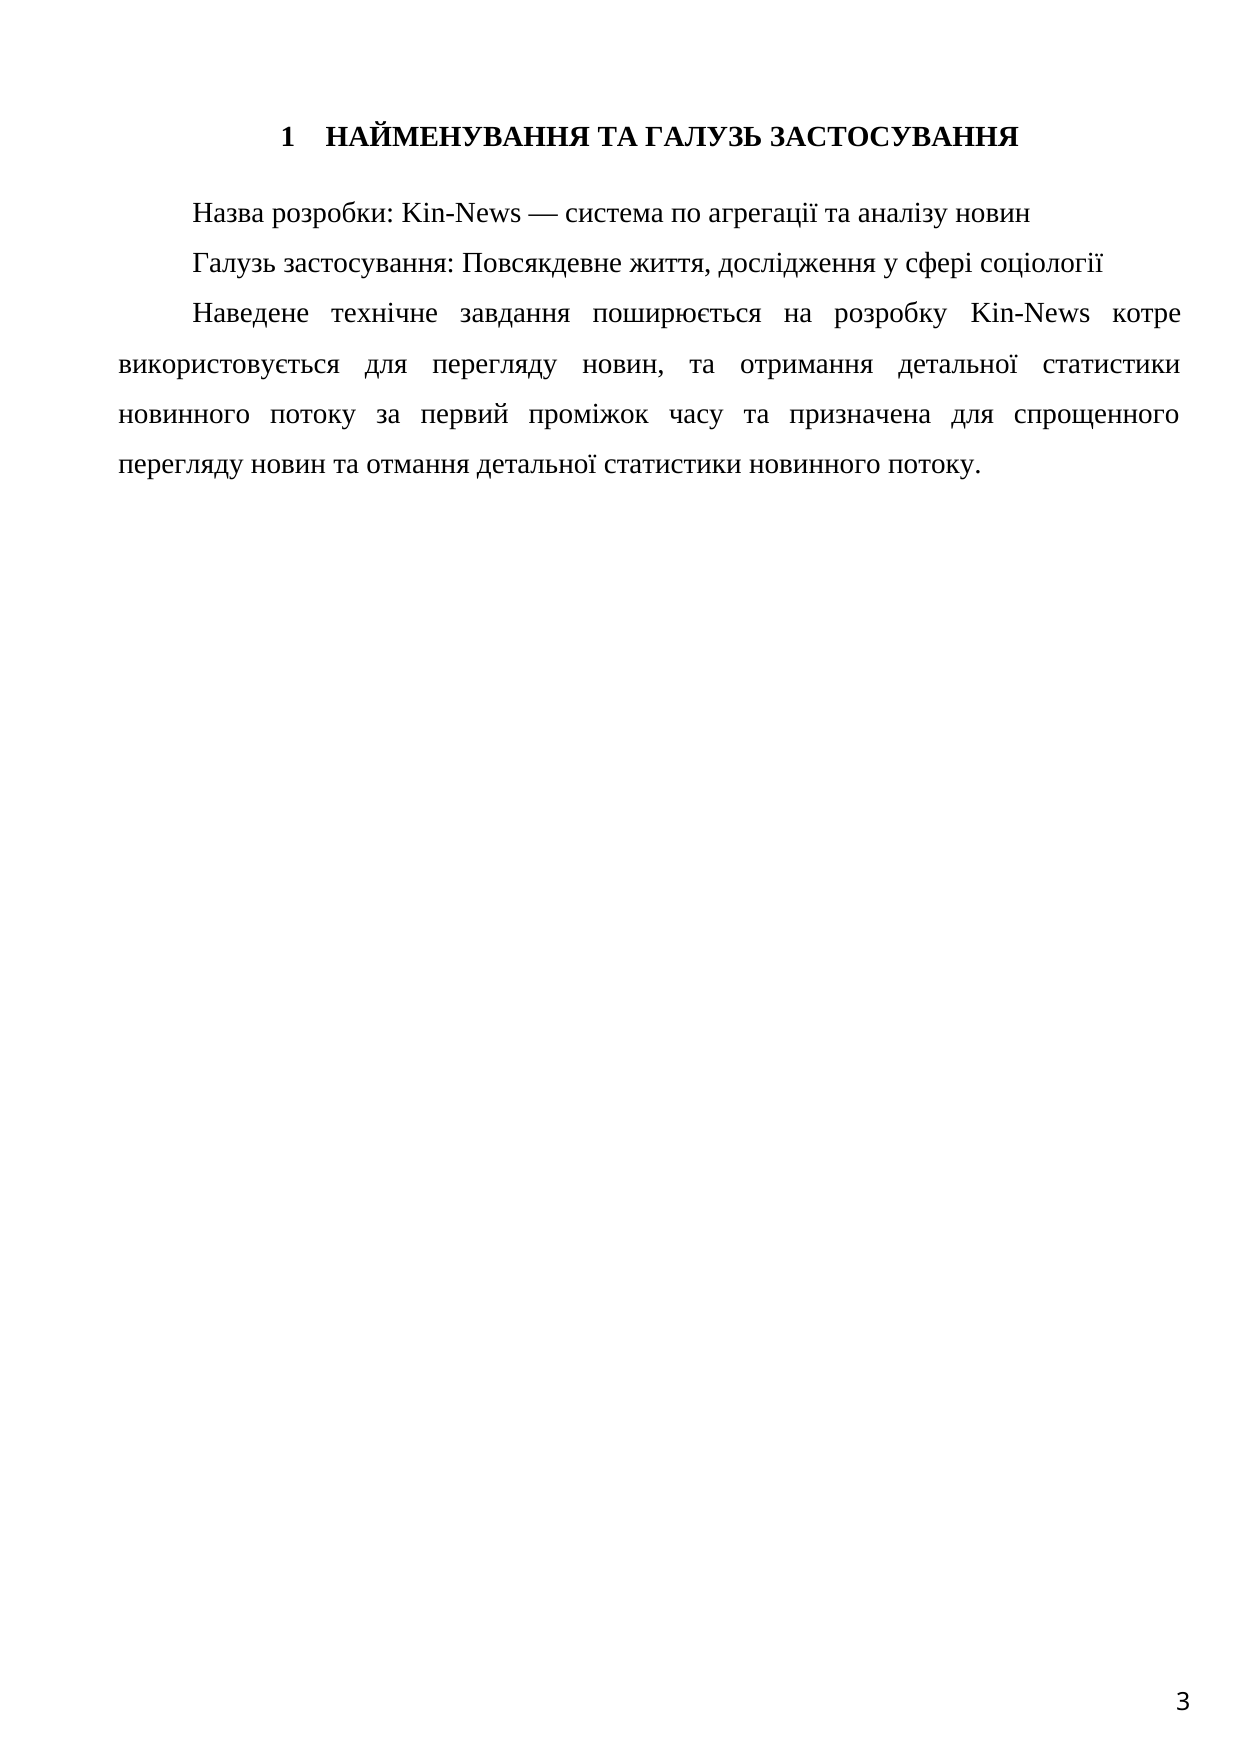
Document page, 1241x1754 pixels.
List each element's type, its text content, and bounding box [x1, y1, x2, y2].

text Наведене технічне завдання поширюється на розробку Kin-News котре використовується для перегляду новин, та отримання детальної статистики новинного потоку за первий проміжок часу та призначена для спрощенного перегляду новин та отмання детальної статистики новинного потоку. [118, 295, 1181, 480]
text Галузь застосування: Повсякдевне життя, дослідження у сфері соціології [118, 245, 1181, 279]
subtitle НАЙМЕНУВАННЯ ТА ГАЛУЗЬ ЗАСТОСУВАННЯ [118, 119, 1181, 153]
text Назва розробки: Kin-News — система по агрегації та аналізу новин [118, 195, 1181, 228]
